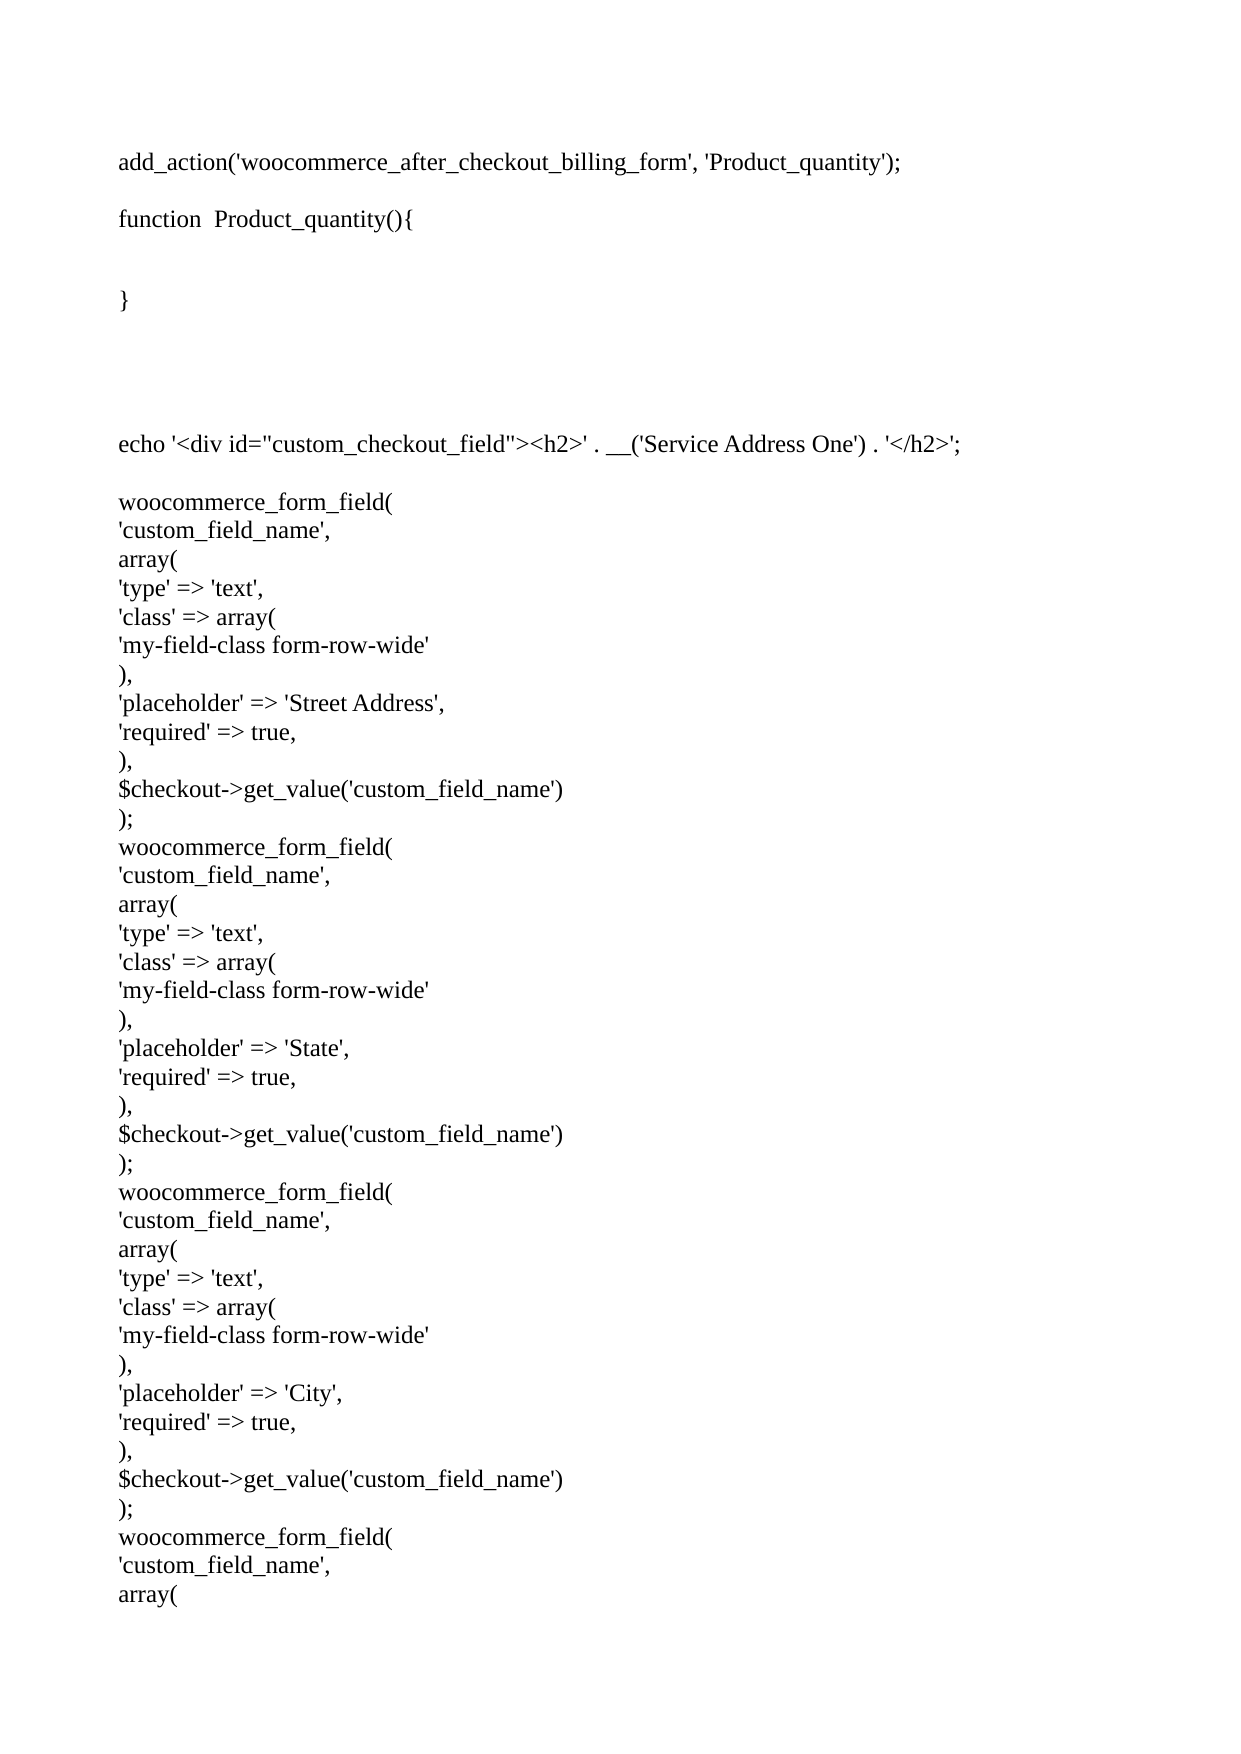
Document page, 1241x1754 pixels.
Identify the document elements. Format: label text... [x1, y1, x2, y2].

text ), [118, 659, 1122, 688]
text $checkout->get_value('custom_field_name') [118, 774, 1122, 803]
text 'class' => array( [118, 602, 1122, 631]
text 'placeholder' => 'City', [118, 1378, 1122, 1407]
text $checkout->get_value('custom_field_name') [118, 1464, 1122, 1493]
text 'my-field-class form-row-wide' [118, 1321, 1122, 1349]
text 'my-field-class form-row-wide' [118, 631, 1122, 659]
text } [118, 286, 1122, 314]
text woocommerce_form_field( [118, 1177, 1122, 1206]
text woocommerce_form_field( [118, 1522, 1122, 1551]
text ), [118, 1349, 1122, 1378]
text ), [118, 1004, 1122, 1033]
text 'type' => 'text', [118, 573, 1122, 602]
text 'my-field-class form-row-wide' [118, 976, 1122, 1004]
text array( [118, 889, 1122, 918]
text 'placeholder' => 'Street Address', [118, 688, 1122, 717]
text ); [118, 1148, 1122, 1177]
text 'custom_field_name', [118, 1206, 1122, 1234]
text woocommerce_form_field( [118, 487, 1122, 516]
text array( [118, 544, 1122, 573]
text 'custom_field_name', [118, 861, 1122, 889]
text array( [118, 1579, 1122, 1608]
text 'class' => array( [118, 1292, 1122, 1321]
text 'class' => array( [118, 947, 1122, 976]
text $checkout->get_value('custom_field_name') [118, 1119, 1122, 1148]
text 'type' => 'text', [118, 1263, 1122, 1292]
text 'required' => true, [118, 1407, 1122, 1436]
text array( [118, 1234, 1122, 1263]
text 'custom_field_name', [118, 1551, 1122, 1579]
text 'custom_field_name', [118, 516, 1122, 544]
text ); [118, 803, 1122, 832]
text woocommerce_form_field( [118, 832, 1122, 861]
text ), [118, 746, 1122, 774]
text ), [118, 1436, 1122, 1464]
text echo '<div id="custom_checkout_field"><h2>' . __('Service Address One') . '</h2>'; [118, 429, 1122, 458]
text 'type' => 'text', [118, 918, 1122, 947]
text 'required' => true, [118, 1062, 1122, 1091]
text function Product_quantity(){ [118, 204, 1122, 233]
text 'required' => true, [118, 717, 1122, 746]
text ); [118, 1493, 1122, 1522]
text add_action('woocommerce_after_checkout_billing_form', 'Product_quantity'); [118, 147, 1122, 176]
text 'placeholder' => 'State', [118, 1033, 1122, 1062]
text ), [118, 1091, 1122, 1119]
